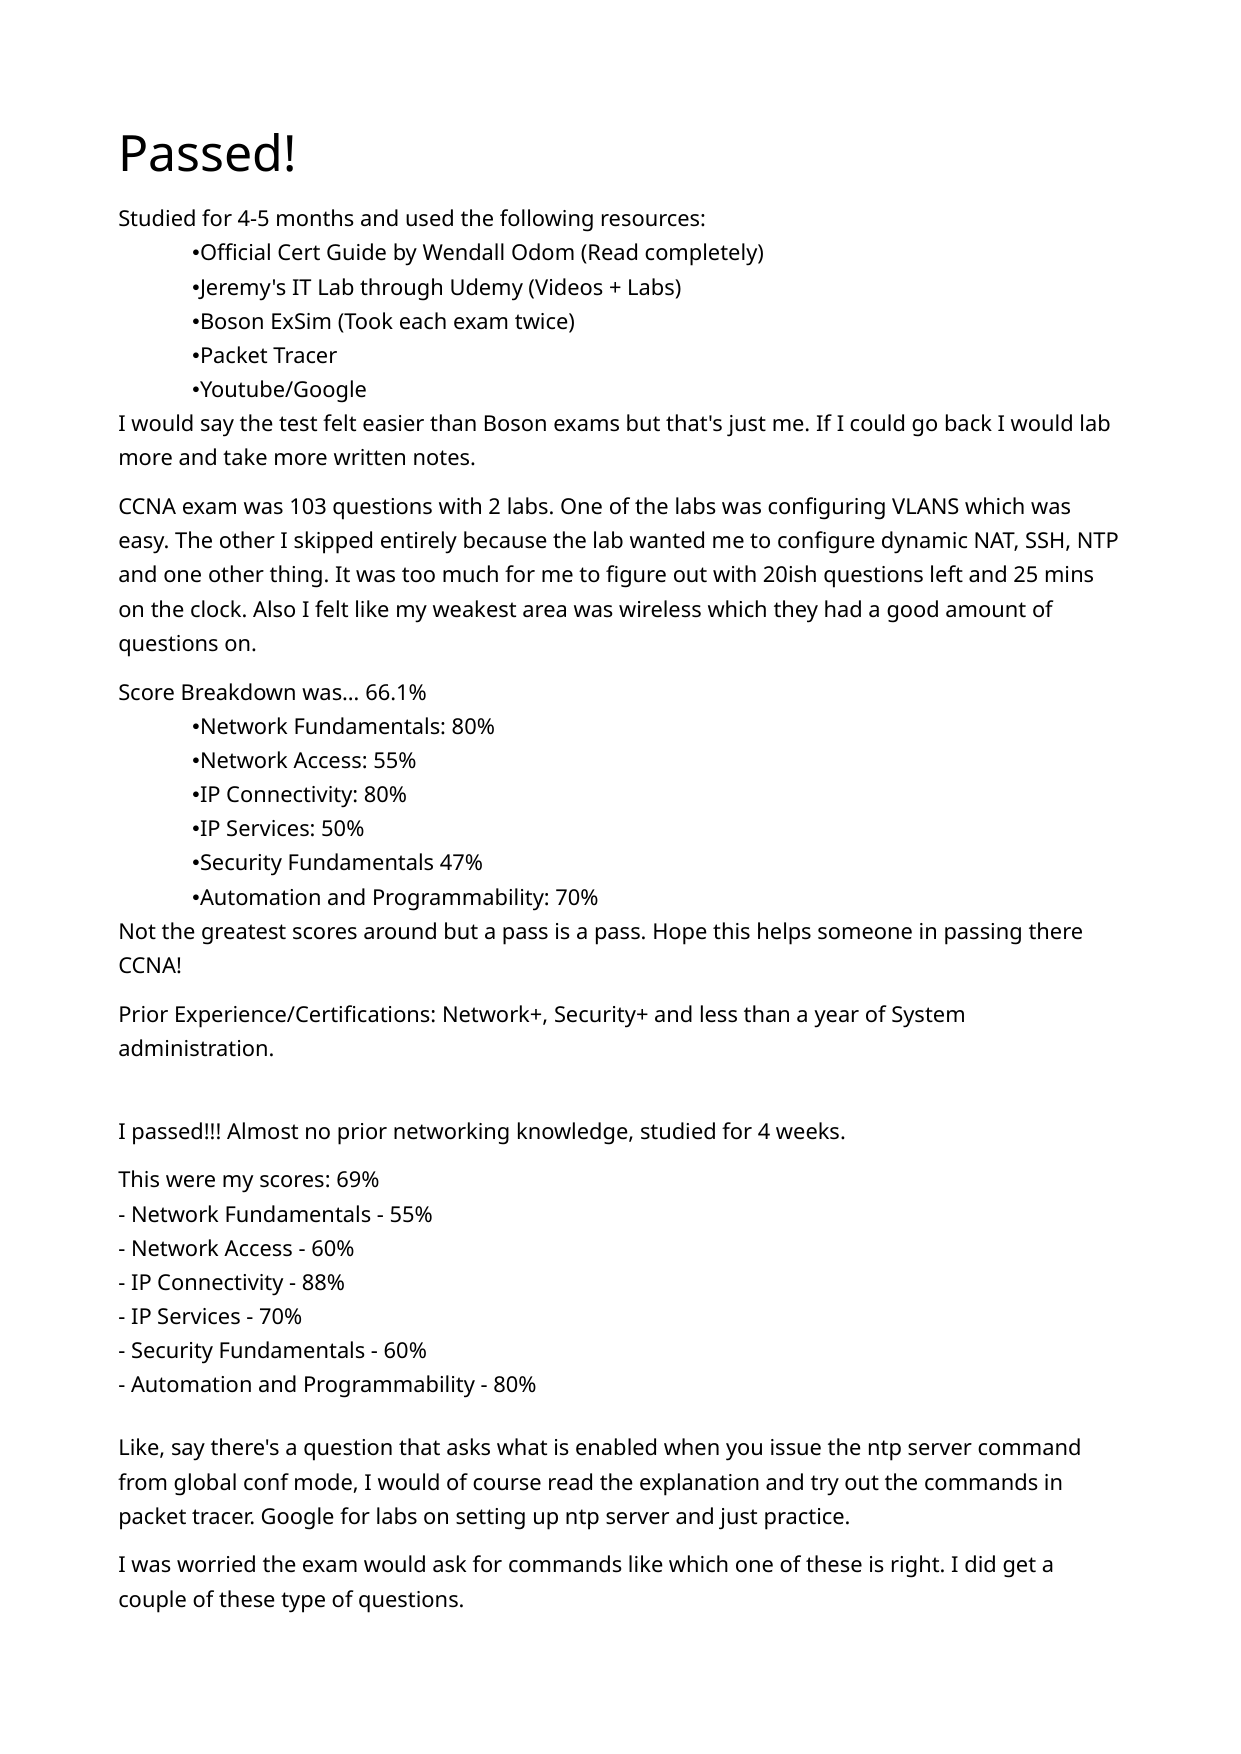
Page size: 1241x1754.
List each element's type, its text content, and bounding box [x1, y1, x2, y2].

list Packet Tracer [118, 340, 1122, 370]
list IP Services: 50% [118, 813, 1122, 843]
list Youtube/Google [118, 374, 1122, 404]
list IP Connectivity: 80% [118, 779, 1122, 809]
text CCNA exam was 103 questions with 2 labs. One of the labs was configuring VLANS which was easy. The other I skipped entirely because the lab wanted me to configure dynamic NAT, SSH, NTP and one other thing. It was too much for me to figure out with 20ish questions left and 25 mins on the clock. Also I felt like my weakest area was wireless which they had a good amount of questions on. [118, 491, 1122, 658]
list Network Fundamentals: 80% [118, 711, 1122, 741]
text I passed!!! Almost no prior networking knowledge, studied for 4 weeks. [118, 1116, 1122, 1146]
list Automation and Programmability: 70% [118, 882, 1122, 911]
text I would say the test felt easier than Boson exams but that's just me. If I could go back I would lab more and take more written notes. [118, 408, 1122, 472]
list Jeremy's IT Lab through Udemy (Videos + Labs) [118, 272, 1122, 301]
text Like, say there's a question that asks what is enabled when you issue the ntp server command from global conf mode, I would of course read the explanation and try out the commands in packet tracer. Google for labs on setting up ntp server and just practice. [118, 1432, 1122, 1531]
list Network Access: 55% [118, 745, 1122, 775]
list Security Fundamentals 47% [118, 847, 1122, 877]
list Boson ExSim (Took each exam twice) [118, 306, 1122, 336]
text Prior Experience/Certifications: Network+, Security+ and less than a year of System administration. [118, 999, 1122, 1063]
text Not the greatest scores around but a pass is a pass. Hope this helps someone in passing there CCNA! [118, 916, 1122, 980]
text Studied for 4-5 months and used the following resources: [118, 203, 1122, 233]
list Official Cert Guide by Wendall Odom (Read completely) [118, 237, 1122, 267]
text This were my scores: 69% - Network Fundamentals - 55% - Network Access - 60% - IP Connectivity - 88% - IP Services - 70% - Security Fundamentals - 60% - Automation and Programmability - 80% [118, 1164, 1122, 1399]
subtitle Passed! [118, 118, 1122, 186]
text Score Breakdown was… 66.1% [118, 677, 1122, 706]
text I was worried the exam would ask for commands like which one of these is right. I did get a couple of these type of questions. [118, 1549, 1122, 1613]
